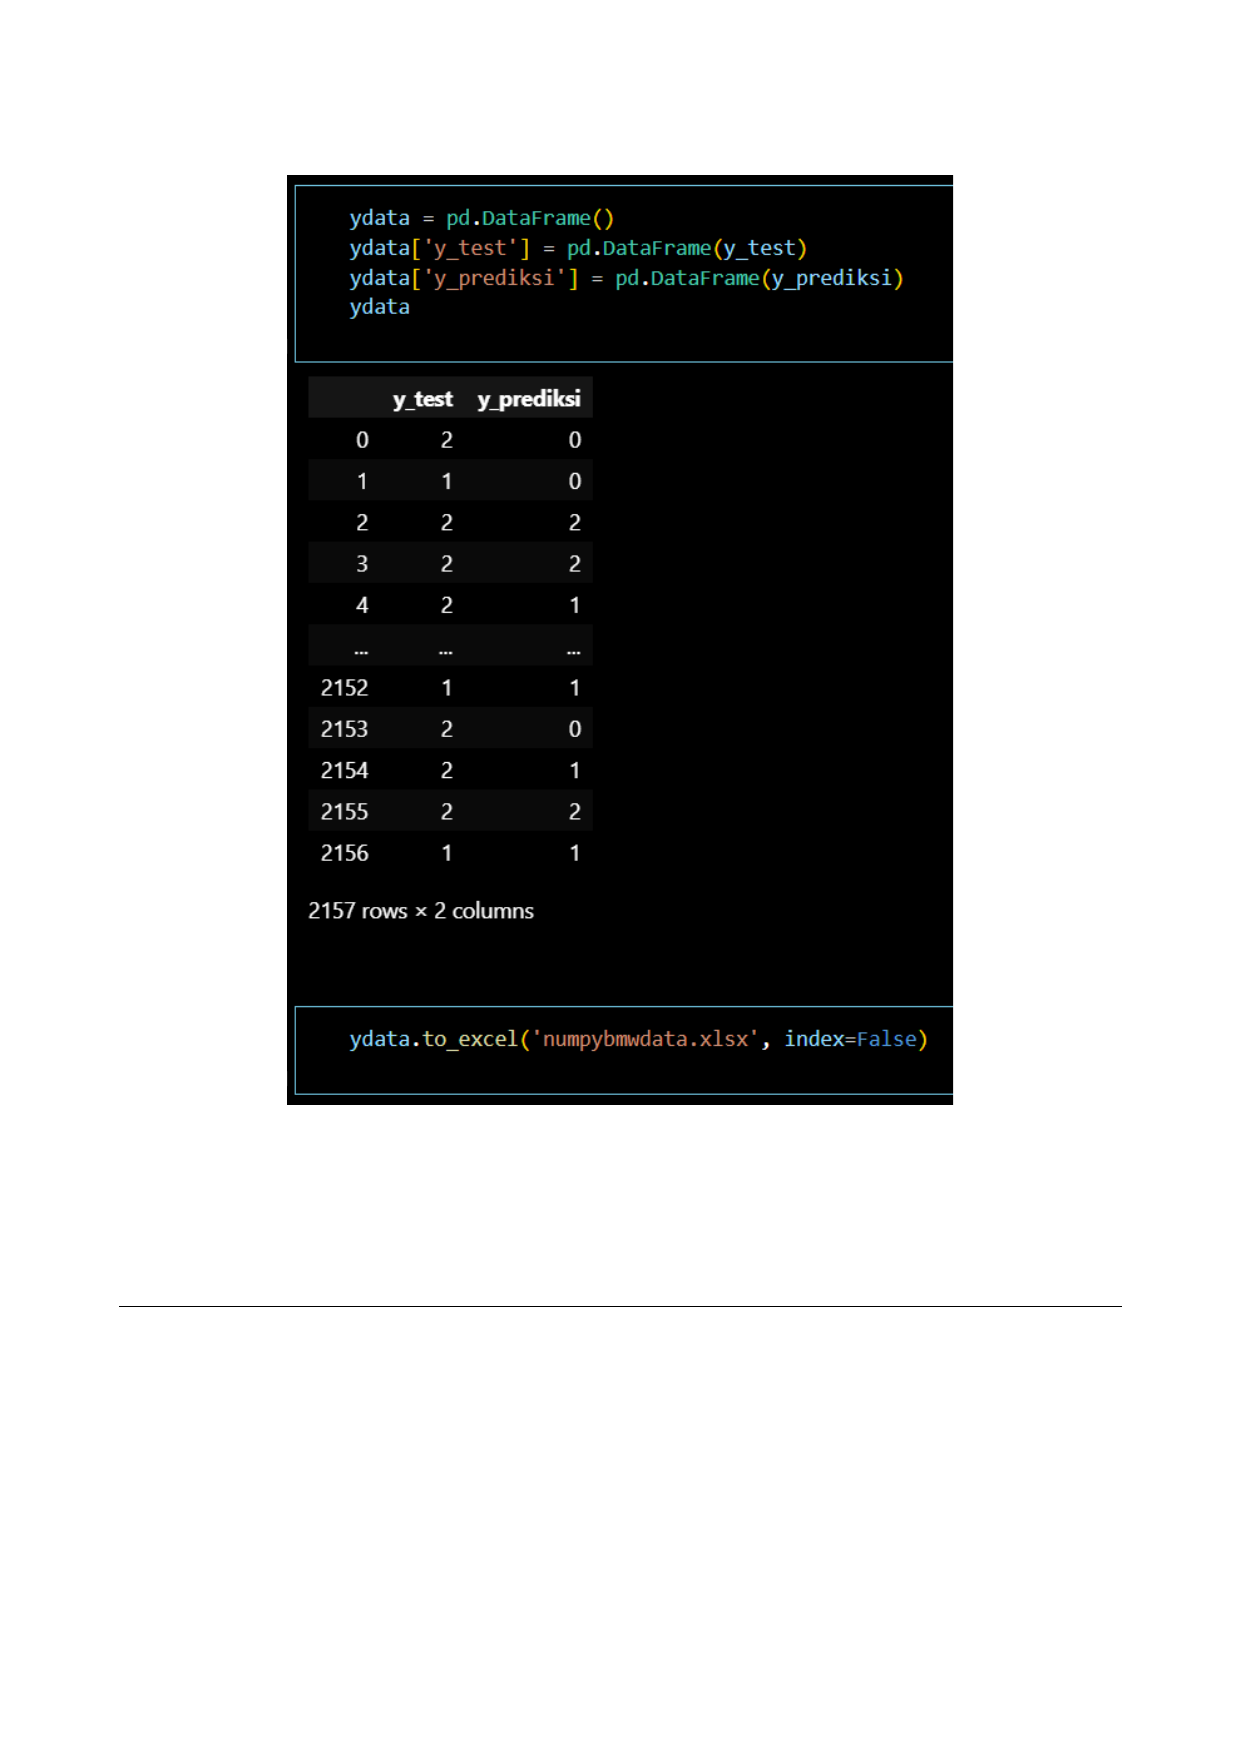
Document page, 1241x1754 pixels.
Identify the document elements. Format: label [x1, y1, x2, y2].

picture [287, 175, 954, 1105]
